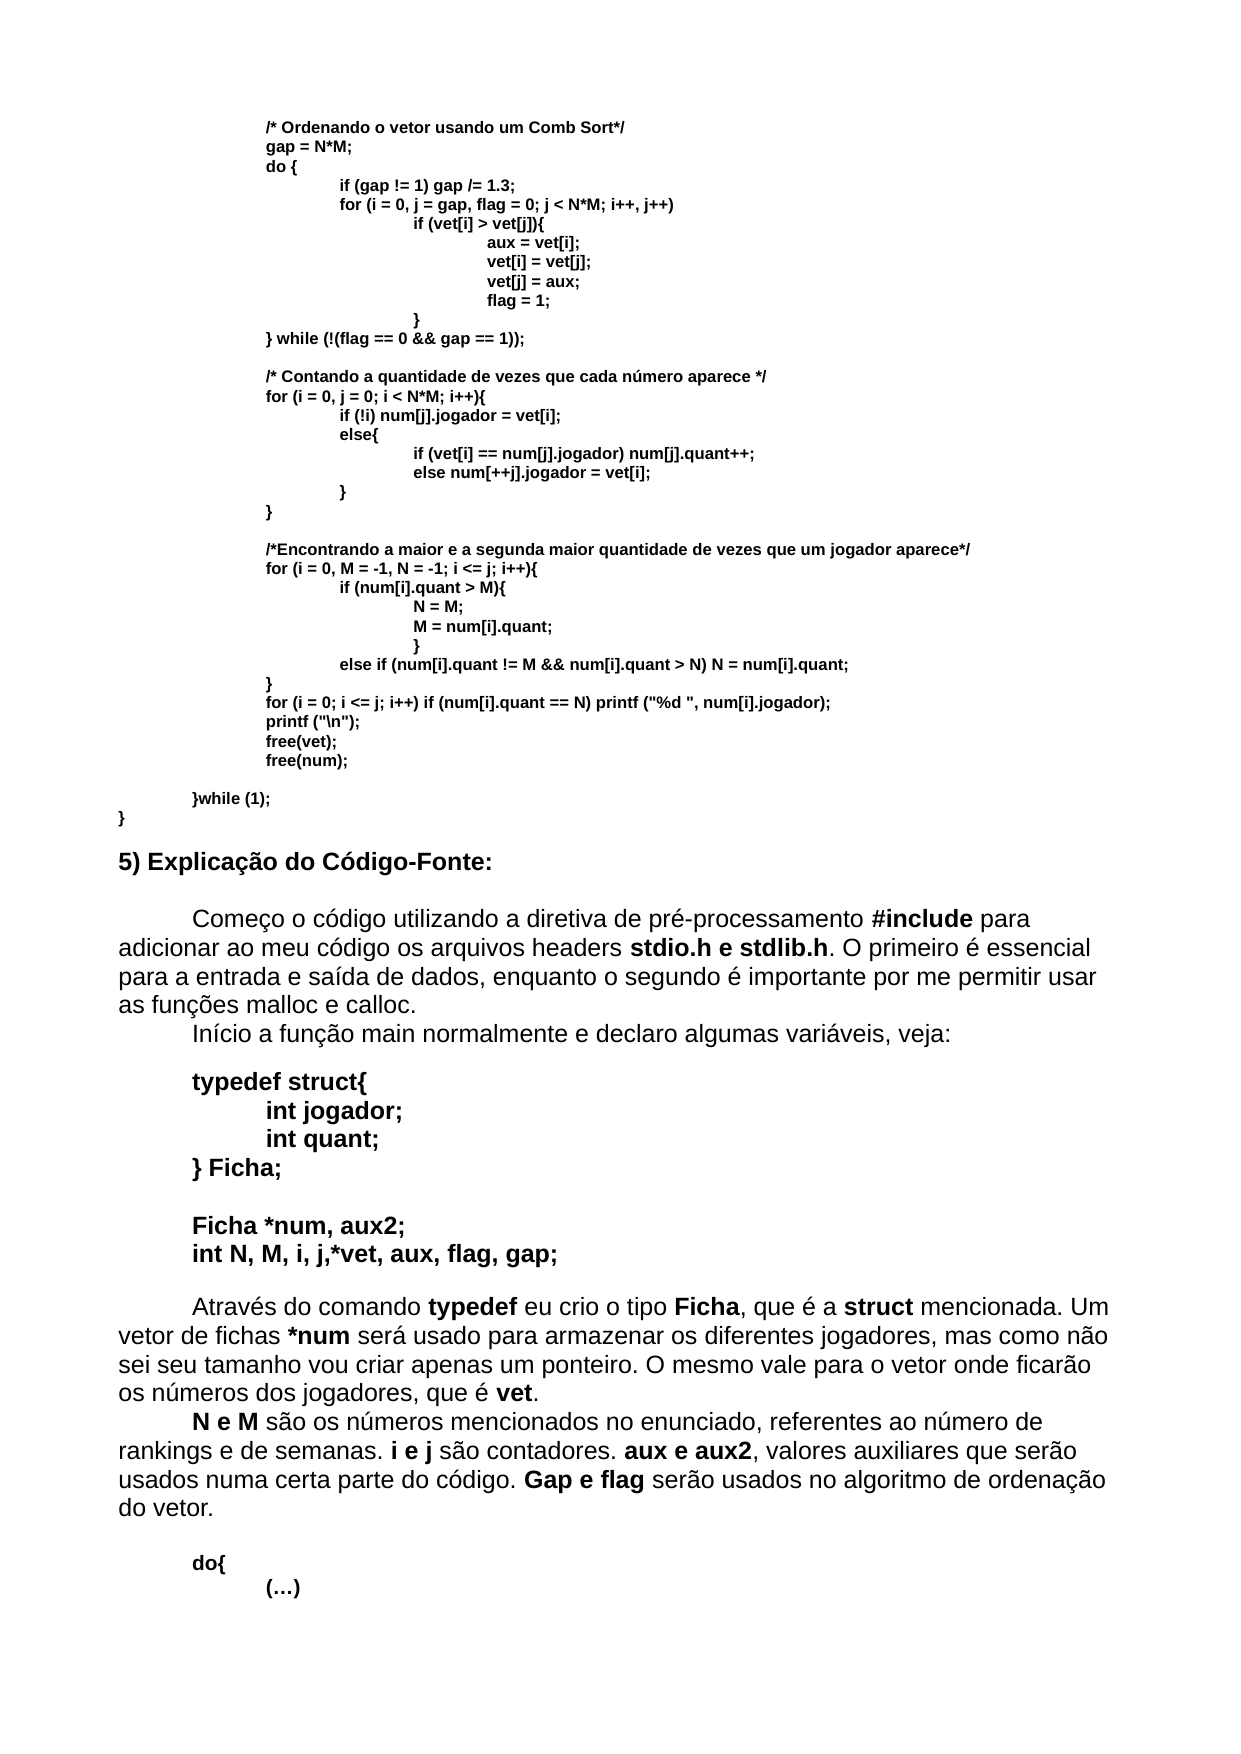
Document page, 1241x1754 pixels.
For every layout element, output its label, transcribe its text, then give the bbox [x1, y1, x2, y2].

text else num[++j].jogador = vet[i]; [118, 463, 1122, 482]
text 5) Explicação do Código-Fonte: [118, 846, 1122, 875]
text } [118, 674, 1122, 693]
text free(num); [118, 751, 1122, 770]
text gap = N*M; [118, 137, 1122, 156]
text /* Contando a quantidade de vezes que cada número aparece */ [118, 367, 1122, 386]
text M = num[i].quant; [118, 616, 1122, 636]
text if (gap != 1) gap /= 1.3; [118, 176, 1122, 195]
text for (i = 0, j = gap, flag = 0; j < N*M; i++, j++) [118, 195, 1122, 214]
text } [118, 501, 1122, 521]
text if (!i) num[j].jogador = vet[i]; [118, 406, 1122, 425]
text free(vet); [118, 731, 1122, 751]
text do { [118, 156, 1122, 176]
text } while (!(flag == 0 && gap == 1)); [118, 329, 1122, 348]
text if (num[i].quant > M){ [118, 578, 1122, 597]
text Começo o código utilizando a diretiva de pré-processamento #include para adicionar ao meu código os arquivos headers stdio.h e stdlib.h. O primeiro é essencial para a entrada e saída de dados, enquanto o segundo é importante por me permitir usar as funções malloc e calloc. [118, 904, 1122, 1019]
text do{ (…) [118, 1551, 1122, 1599]
text } [118, 310, 1122, 329]
text if (vet[i] == num[j].jogador) num[j].quant++; [118, 444, 1122, 463]
text for (i = 0, j = 0; i < N*M; i++){ [118, 386, 1122, 406]
text /*Encontrando a maior e a segunda maior quantidade de vezes que um jogador aparece*/ [118, 540, 1122, 559]
text vet[j] = aux; [118, 271, 1122, 291]
text Através do comando typedef eu crio o tipo Ficha, que é a struct mencionada. Um vetor de fichas *num será usado para armazenar os diferentes jogadores, mas como não sei seu tamanho vou criar apenas um ponteiro. O mesmo vale para o vetor onde ficarão os números dos jogadores, que é vet. [118, 1292, 1122, 1407]
text else if (num[i].quant != M && num[i].quant > N) N = num[i].quant; [118, 655, 1122, 674]
text } [118, 636, 1122, 655]
text for (i = 0; i <= j; i++) if (num[i].quant == N) printf ("%d ", num[i].jogador); [118, 693, 1122, 712]
text N = M; [118, 597, 1122, 616]
text aux = vet[i]; [118, 233, 1122, 252]
text }while (1); [118, 789, 1122, 808]
text Início a função main normalmente e declaro algumas variáveis, veja: [118, 1019, 1122, 1048]
text for (i = 0, M = -1, N = -1; i <= j; i++){ [118, 559, 1122, 578]
text } [118, 482, 1122, 501]
text else{ [118, 425, 1122, 444]
text /* Ordenando o vetor usando um Comb Sort*/ [118, 118, 1122, 137]
text if (vet[i] > vet[j]){ [118, 214, 1122, 233]
text vet[i] = vet[j]; [118, 252, 1122, 271]
text N e M são os números mencionados no enunciado, referentes ao número de rankings e de semanas. i e j são contadores. aux e aux2, valores auxiliares que serão usados numa certa parte do código. Gap e flag serão usados no algoritmo de ordenação do vetor. [118, 1407, 1122, 1522]
text typedef struct{ int jogador; int quant; } Ficha; Ficha *num, aux2; int N, M, i, j,*vet, aux, flag, gap; [118, 1067, 1122, 1268]
text flag = 1; [118, 291, 1122, 310]
text printf ("\n"); [118, 712, 1122, 731]
text } [118, 808, 1122, 827]
